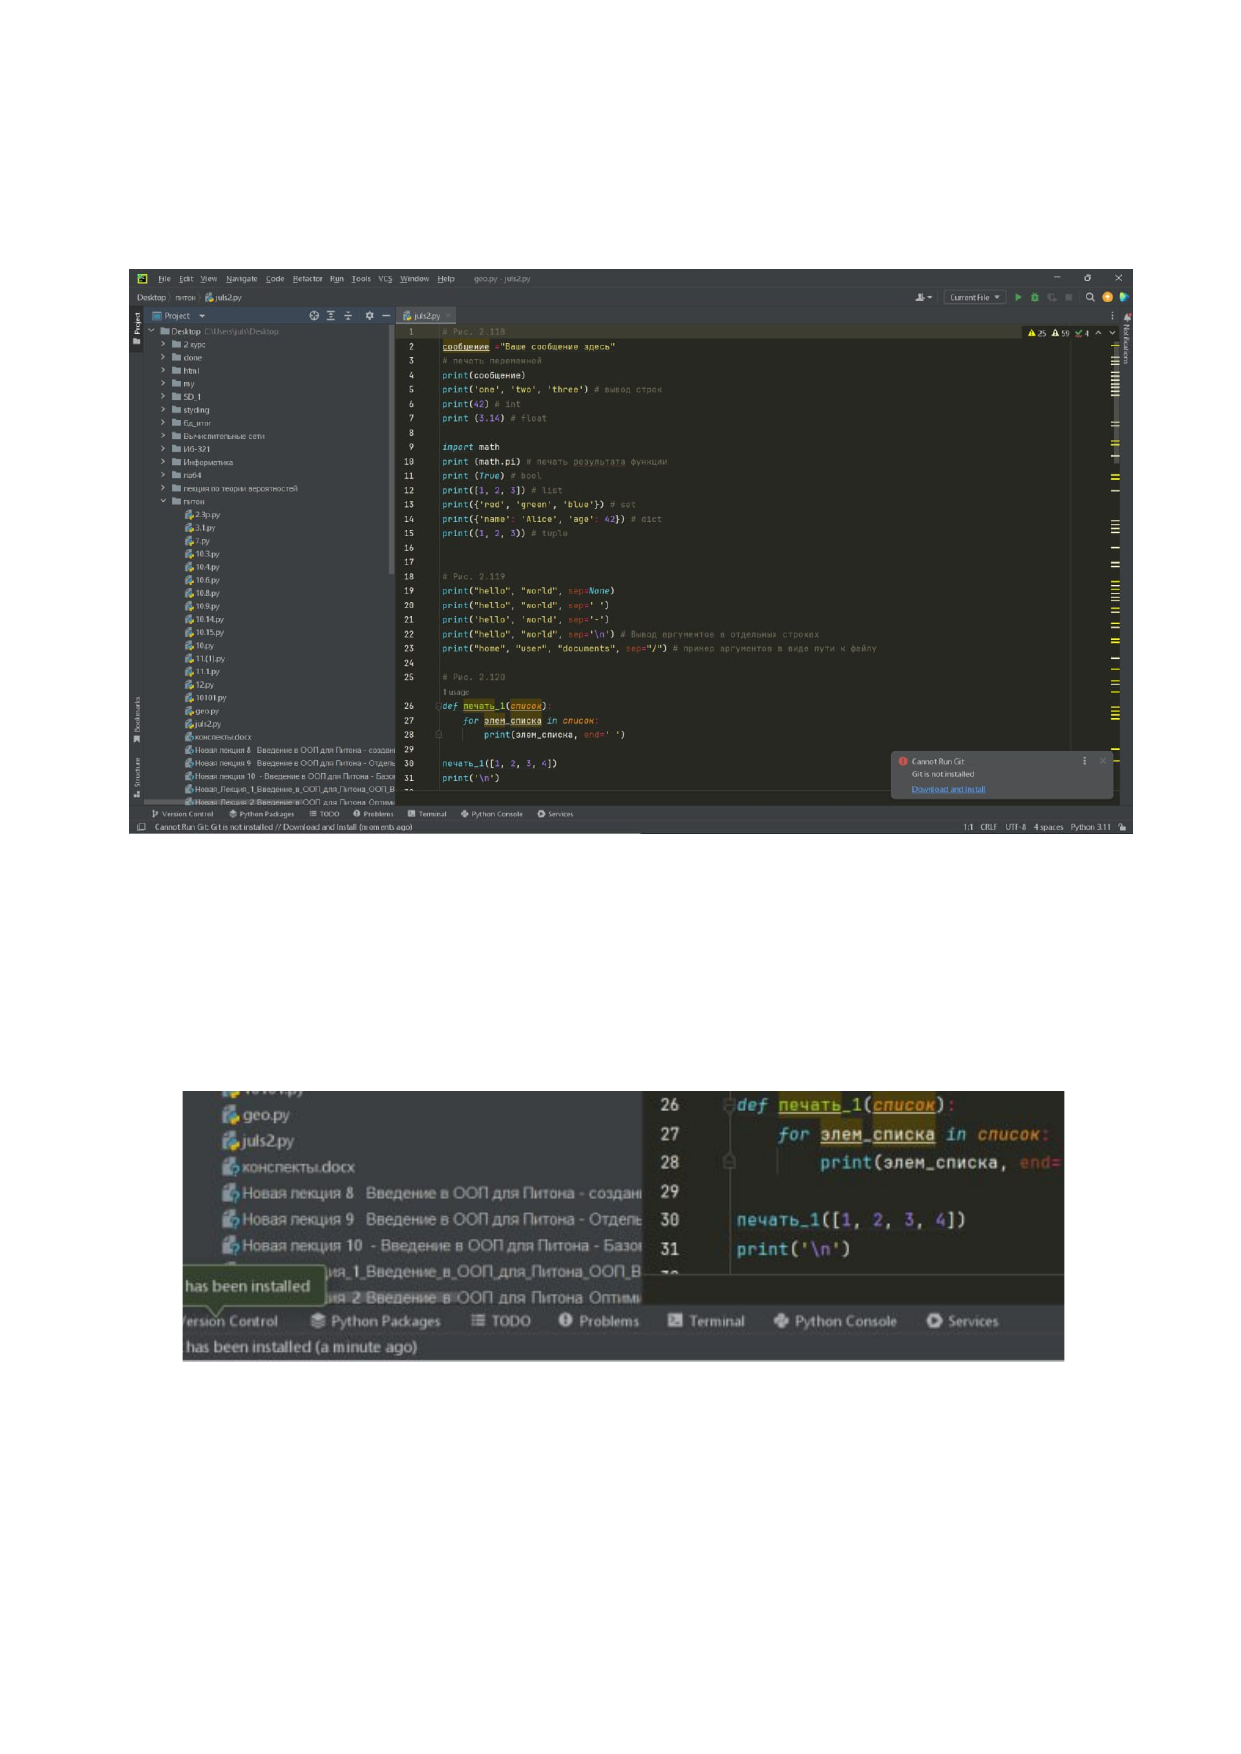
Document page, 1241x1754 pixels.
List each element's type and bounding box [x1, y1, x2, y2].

picture [129, 269, 1133, 834]
